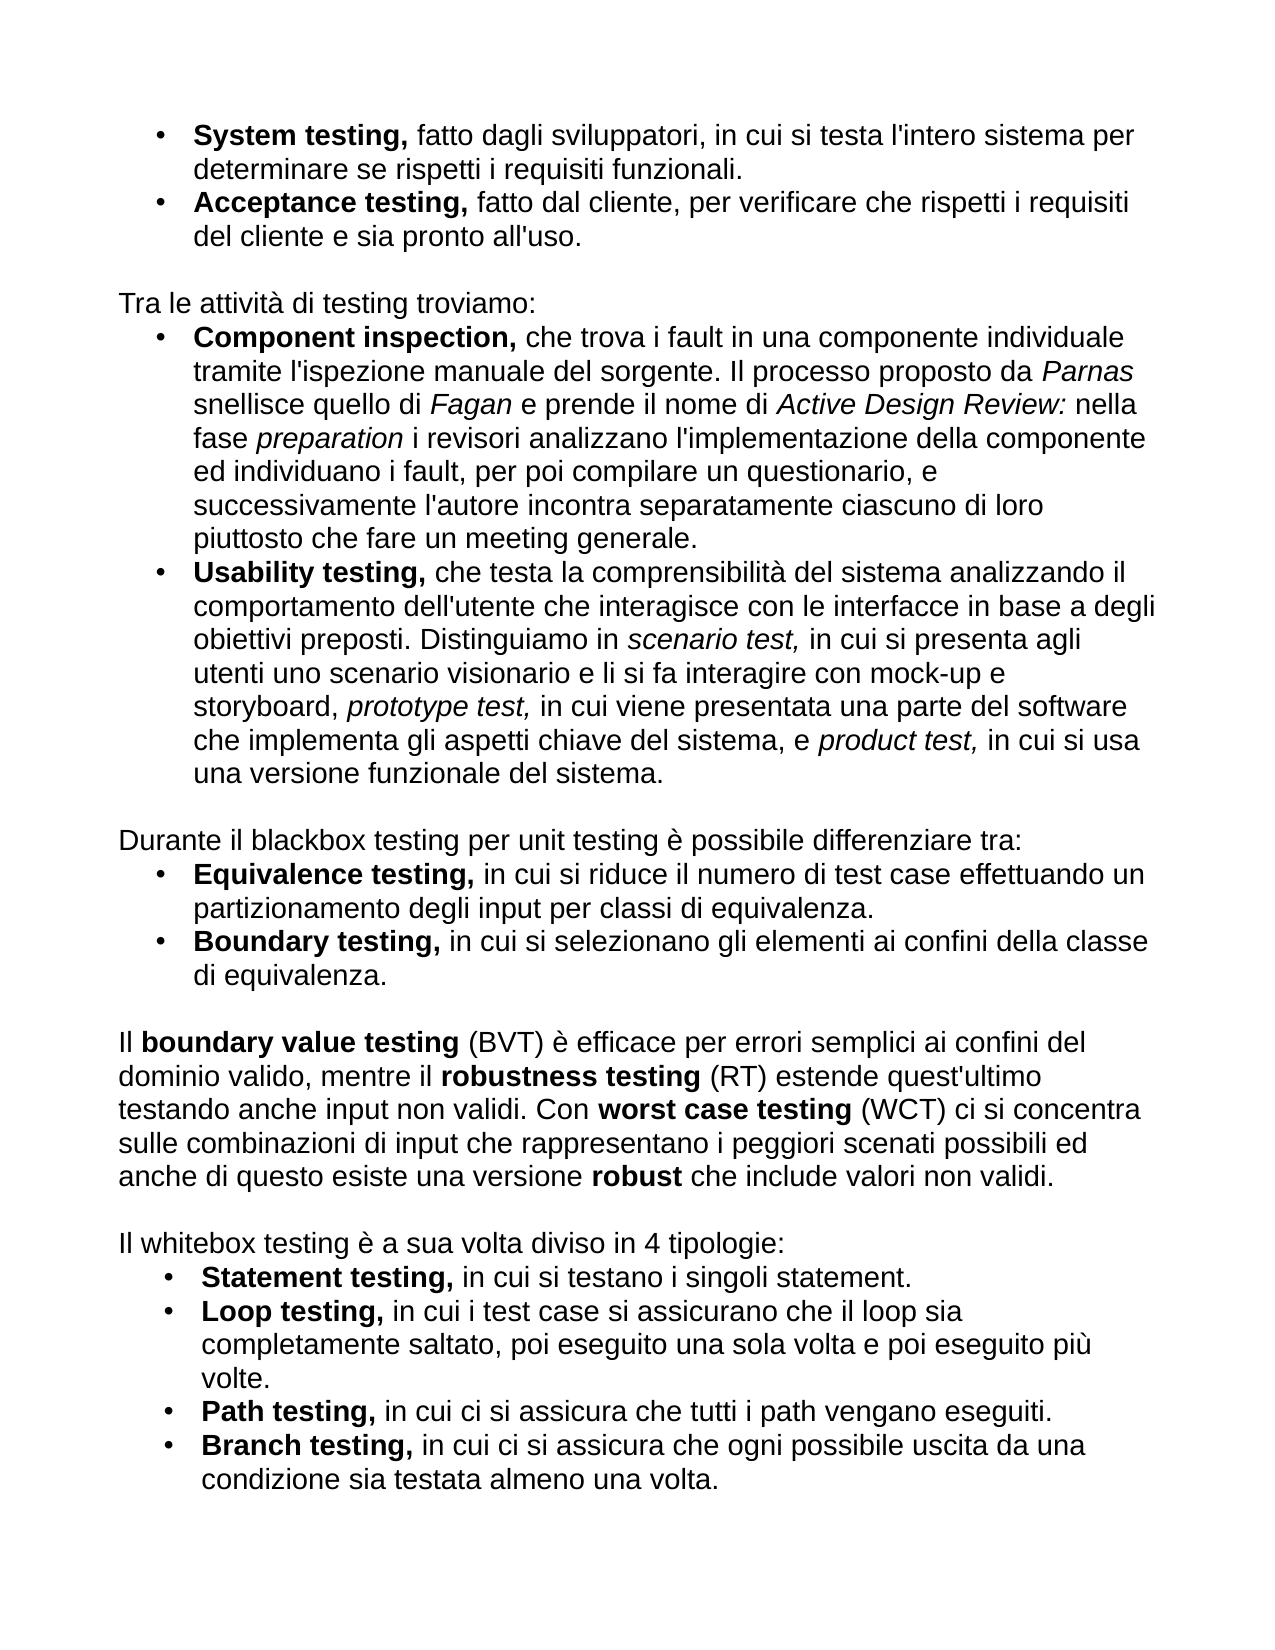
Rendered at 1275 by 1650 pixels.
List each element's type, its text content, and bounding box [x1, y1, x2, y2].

list Equivalence testing, in cui si riduce il numero di test case effettuando un partizionamento degli input per classi di equivalenza. [156, 857, 1157, 924]
list Acceptance testing, fatto dal cliente, per verificare che rispetti i requisiti del cliente e sia pronto all'uso. [156, 185, 1157, 253]
list System testing, fatto dagli sviluppatori, in cui si testa l'intero sistema per determinare se rispetti i requisiti funzionali. [156, 118, 1157, 185]
text Durante il blackbox testing per unit testing è possibile differenziare tra: [118, 823, 1157, 857]
list Component inspection, che trova i fault in una componente individuale tramite l'ispezione manuale del sorgente. Il processo proposto da Parnas snellisce quello di Fagan e prende il nome di Active Design Review: nella fase preparation i revisori analizzano l'implementazione della componente ed individuano i fault, per poi compilare un questionario, e successivamente l'autore incontra separatamente ciascuno di loro piuttosto che fare un meeting generale. [156, 320, 1157, 555]
text Il boundary value testing (BVT) è efficace per errori semplici ai confini del dominio valido, mentre il robustness testing (RT) estende quest'ultimo testando anche input non validi. Con worst case testing (WCT) ci si concentra sulle combinazioni di input che rappresentano i peggiori scenati possibili ed anche di questo esiste una versione robust che include valori non validi. [118, 1025, 1157, 1193]
text Il whitebox testing è a sua volta diviso in 4 tipologie: [118, 1226, 1157, 1260]
list Loop testing, in cui i test case si assicurano che il loop sia completamente saltato, poi eseguito una sola volta e poi eseguito più volte. [164, 1293, 1157, 1394]
list Statement testing, in cui si testano i singoli statement. [164, 1260, 1157, 1293]
list Branch testing, in cui ci si assicura che ogni possibile uscita da una condizione sia testata almeno una volta. [164, 1428, 1157, 1495]
text Tra le attività di testing troviamo: [118, 286, 1157, 320]
list Usability testing, che testa la comprensibilità del sistema analizzando il comportamento dell'utente che interagisce con le interfacce in base a degli obiettivi preposti. Distinguiamo in scenario test, in cui si presenta agli utenti uno scenario visionario e li si fa interagire con mock-up e storyboard, prototype test, in cui viene presentata una parte del software che implementa gli aspetti chiave del sistema, e product test, in cui si usa una versione funzionale del sistema. [156, 555, 1157, 790]
list Boundary testing, in cui si selezionano gli elementi ai confini della classe di equivalenza. [156, 924, 1157, 991]
list Path testing, in cui ci si assicura che tutti i path vengano eseguiti. [164, 1394, 1157, 1428]
